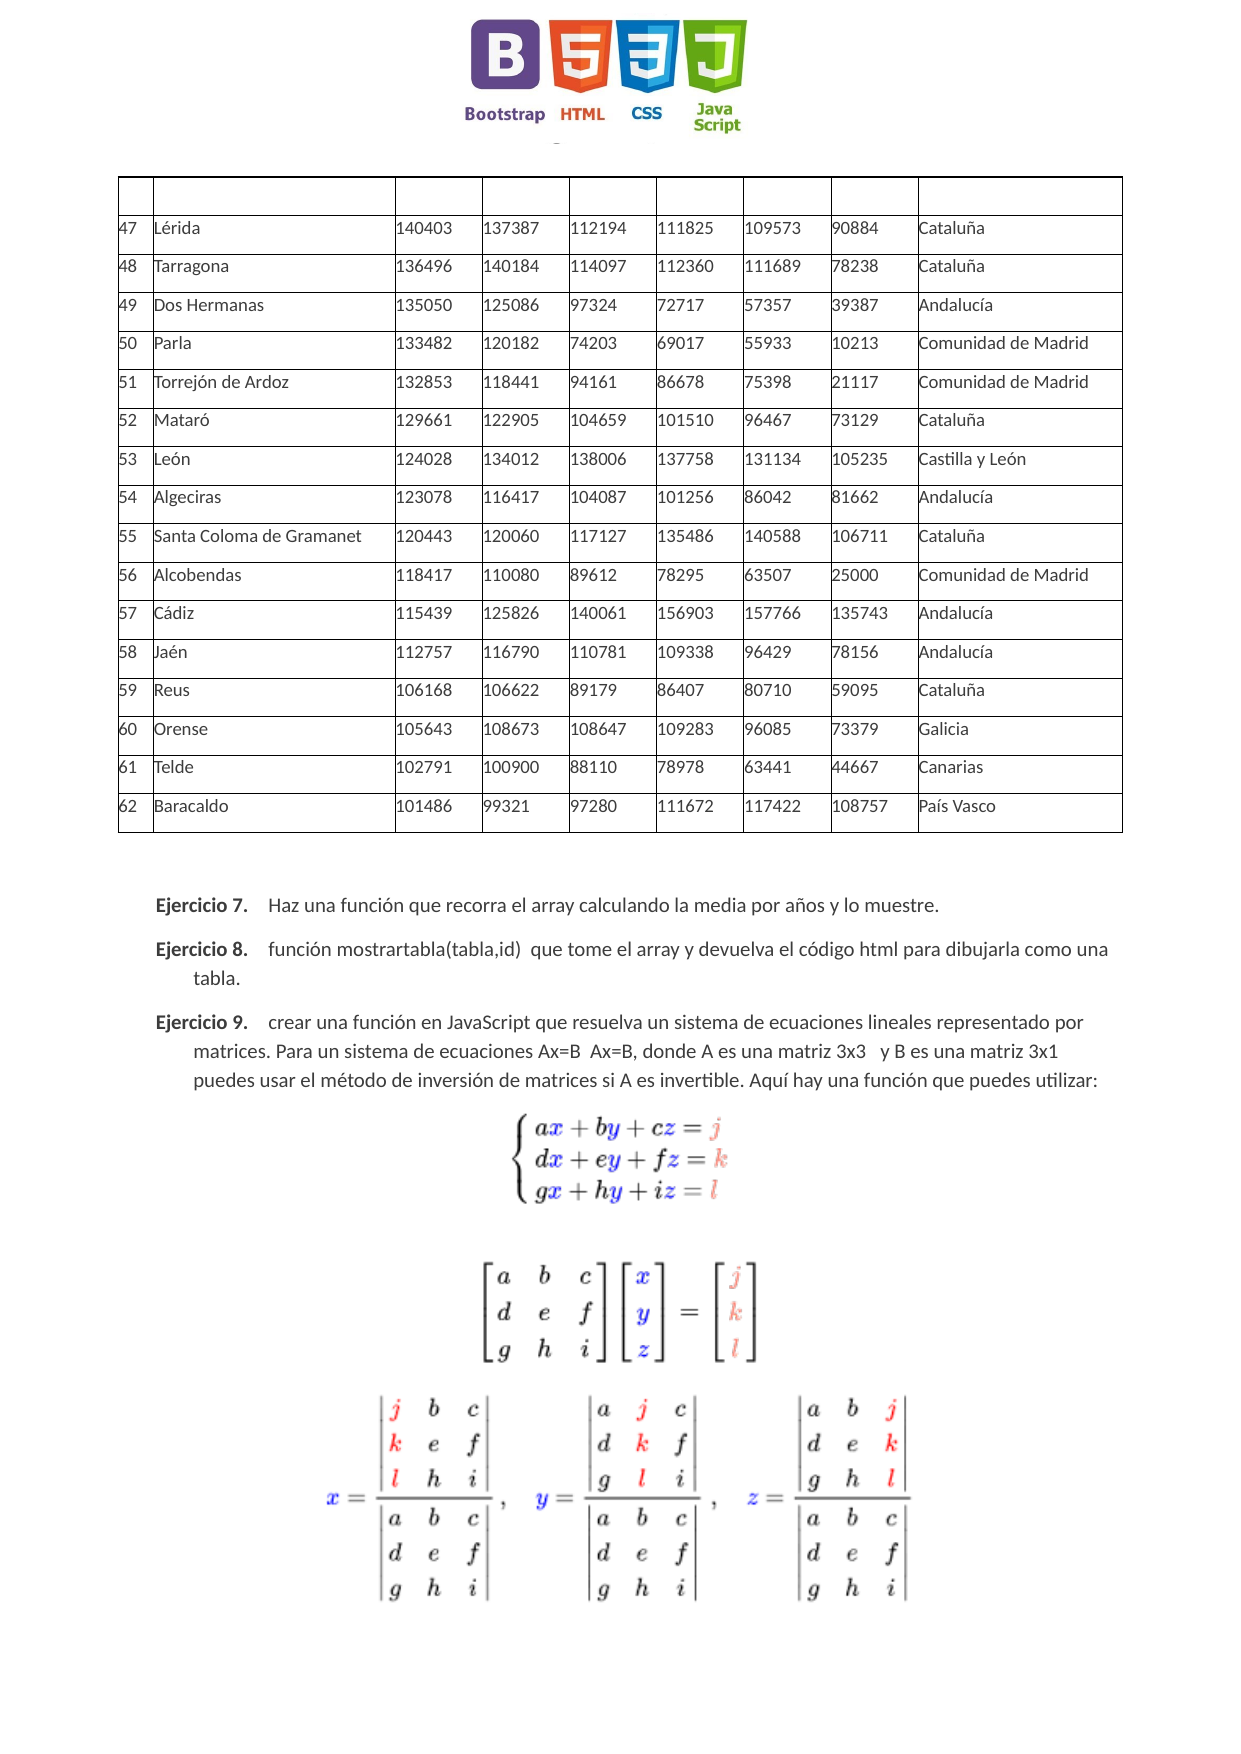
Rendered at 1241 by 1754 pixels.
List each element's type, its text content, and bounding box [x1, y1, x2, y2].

table_cell 96429 [744, 640, 831, 677]
list función mostrartabla(tabla,id) que tome el array y devuelva el código html para dibujarla como una tabla. [156, 936, 1122, 991]
table_cell Andalucía [919, 293, 1122, 331]
table_cell 49 [119, 293, 153, 331]
table_cell 88110 [570, 756, 656, 793]
table_cell País Vasco [919, 794, 1122, 832]
table_cell 48 [119, 255, 153, 292]
table_cell 138006 [570, 447, 656, 485]
table_cell 108673 [483, 717, 569, 754]
table_cell León [154, 447, 395, 485]
table_cell 86042 [744, 486, 831, 523]
table_cell 116417 [483, 486, 569, 523]
table_cell 51 [119, 370, 153, 408]
table_cell 140184 [483, 255, 569, 292]
table_cell 90884 [832, 216, 918, 253]
table_cell 135743 [832, 601, 918, 639]
table_cell 111672 [657, 794, 743, 832]
table_cell Baracaldo [154, 794, 395, 832]
table_cell Torrejón de Ardoz [154, 370, 395, 408]
table_cell 120182 [483, 332, 569, 369]
table_cell 124028 [396, 447, 482, 485]
table_cell Andalucía [919, 601, 1122, 639]
table_cell Santa Coloma de Gramanet [154, 524, 395, 562]
table_cell 112194 [570, 216, 656, 253]
table_cell 57357 [744, 293, 831, 331]
table_cell 125086 [483, 293, 569, 331]
table_cell 136496 [396, 255, 482, 292]
table_cell 101256 [657, 486, 743, 523]
table_cell 73129 [832, 409, 918, 446]
table_cell 63441 [744, 756, 831, 793]
table_cell 129661 [396, 409, 482, 446]
table_cell Comunidad de Madrid [919, 370, 1122, 408]
table_cell Telde [154, 756, 395, 793]
table_cell 55933 [744, 332, 831, 369]
table_cell 99321 [483, 794, 569, 832]
table_cell 114097 [570, 255, 656, 292]
table_cell 80710 [744, 679, 831, 716]
table_cell Cataluña [919, 255, 1122, 292]
table_cell Andalucía [919, 640, 1122, 677]
table_cell 81662 [832, 486, 918, 523]
table_cell 111825 [657, 216, 743, 253]
table_cell 10213 [832, 332, 918, 369]
table_cell 44667 [832, 756, 918, 793]
table_cell 63507 [744, 563, 831, 600]
table_cell 78295 [657, 563, 743, 600]
table_cell Jaén [154, 640, 395, 677]
picture [476, 1259, 764, 1366]
table_cell [154, 178, 395, 215]
table_cell Parla [154, 332, 395, 369]
table_cell 86678 [657, 370, 743, 408]
table_cell Dos Hermanas [154, 293, 395, 331]
table_cell 47 [119, 216, 153, 253]
table_cell 72717 [657, 293, 743, 331]
table_cell 112360 [657, 255, 743, 292]
table_cell 156903 [657, 601, 743, 639]
table_cell 137758 [657, 447, 743, 485]
table_cell 108647 [570, 717, 656, 754]
table_cell Galicia [919, 717, 1122, 754]
table_cell 69017 [657, 332, 743, 369]
table_cell 59095 [832, 679, 918, 716]
table_cell 117422 [744, 794, 831, 832]
table_cell 55 [119, 524, 153, 562]
table_cell 111689 [744, 255, 831, 292]
table_cell Comunidad de Madrid [919, 563, 1122, 600]
table_cell Cataluña [919, 409, 1122, 446]
table_cell 75398 [744, 370, 831, 408]
picture [326, 1393, 914, 1604]
table_cell Mataró [154, 409, 395, 446]
table_cell 78156 [832, 640, 918, 677]
table_cell 106168 [396, 679, 482, 716]
table_cell 59 [119, 679, 153, 716]
picture [508, 1111, 732, 1207]
table_cell 140403 [396, 216, 482, 253]
table_cell 97324 [570, 293, 656, 331]
table_cell 50 [119, 332, 153, 369]
table_cell 110080 [483, 563, 569, 600]
table_cell 120443 [396, 524, 482, 562]
table_cell 104087 [570, 486, 656, 523]
table_cell 105235 [832, 447, 918, 485]
table_cell [919, 178, 1122, 215]
table_cell 131134 [744, 447, 831, 485]
table_cell 132853 [396, 370, 482, 408]
table_cell 140588 [744, 524, 831, 562]
table_cell Lérida [154, 216, 395, 253]
table_cell 133482 [396, 332, 482, 369]
table_cell 125826 [483, 601, 569, 639]
table_cell Cádiz [154, 601, 395, 639]
table_cell 104659 [570, 409, 656, 446]
table_cell 109338 [657, 640, 743, 677]
table_cell Tarragona [154, 255, 395, 292]
table_cell 101486 [396, 794, 482, 832]
table_cell [483, 178, 569, 215]
table_cell Andalucía [919, 486, 1122, 523]
table_cell Cataluña [919, 216, 1122, 253]
table_cell 106622 [483, 679, 569, 716]
table_cell 96085 [744, 717, 831, 754]
table_cell Reus [154, 679, 395, 716]
list crear una función en JavaScript que resuelva un sistema de ecuaciones lineales representado por matrices. Para un sistema de ecuaciones Ax=B Ax=B, donde A es una matriz 3x3 y B es una matriz 3x1 puedes usar el método de inversión de matrices si A es invertible. Aquí hay una función que puedes utilizar: [156, 1009, 1122, 1093]
table_cell 58 [119, 640, 153, 677]
table_cell 94161 [570, 370, 656, 408]
table_cell Orense [154, 717, 395, 754]
table_cell 118441 [483, 370, 569, 408]
table_cell 123078 [396, 486, 482, 523]
table_cell 140061 [570, 601, 656, 639]
table_cell Algeciras [154, 486, 395, 523]
table_cell 62 [119, 794, 153, 832]
table_cell Cataluña [919, 679, 1122, 716]
table_cell 157766 [744, 601, 831, 639]
table_cell 134012 [483, 447, 569, 485]
table_cell Alcobendas [154, 563, 395, 600]
table_cell 74203 [570, 332, 656, 369]
table_cell 78978 [657, 756, 743, 793]
table_cell Castilla y León [919, 447, 1122, 485]
table_cell 52 [119, 409, 153, 446]
table_cell 116790 [483, 640, 569, 677]
table_cell 96467 [744, 409, 831, 446]
table_cell 120060 [483, 524, 569, 562]
table_cell 102791 [396, 756, 482, 793]
table_cell 105643 [396, 717, 482, 754]
list Haz una función que recorra el array calculando la media por años y lo muestre. [156, 892, 1122, 918]
table_cell Canarias [919, 756, 1122, 793]
table_cell [657, 178, 743, 215]
table_cell 108757 [832, 794, 918, 832]
table_cell 106711 [832, 524, 918, 562]
table_cell 135486 [657, 524, 743, 562]
table_cell 100900 [483, 756, 569, 793]
table_cell 21117 [832, 370, 918, 408]
table_cell 61 [119, 756, 153, 793]
table_cell 109573 [744, 216, 831, 253]
table_cell [832, 178, 918, 215]
table_cell Comunidad de Madrid [919, 332, 1122, 369]
table_cell 117127 [570, 524, 656, 562]
table_cell 78238 [832, 255, 918, 292]
table_cell 97280 [570, 794, 656, 832]
table_cell 101510 [657, 409, 743, 446]
table_cell 89179 [570, 679, 656, 716]
table_cell 73379 [832, 717, 918, 754]
table_cell 57 [119, 601, 153, 639]
table_cell 137387 [483, 216, 569, 253]
table_cell [396, 178, 482, 215]
table_cell 135050 [396, 293, 482, 331]
table_cell 118417 [396, 563, 482, 600]
table_cell 112757 [396, 640, 482, 677]
table_cell [744, 178, 831, 215]
table_cell 115439 [396, 601, 482, 639]
table_cell 39387 [832, 293, 918, 331]
table_cell 54 [119, 486, 153, 523]
table_cell 122905 [483, 409, 569, 446]
table_cell 53 [119, 447, 153, 485]
table_cell 56 [119, 563, 153, 600]
table_cell Cataluña [919, 524, 1122, 562]
table_cell 86407 [657, 679, 743, 716]
table_cell 109283 [657, 717, 743, 754]
table_cell 60 [119, 717, 153, 754]
table_cell 89612 [570, 563, 656, 600]
table_cell 110781 [570, 640, 656, 677]
picture [456, 13, 756, 144]
table_cell 25000 [832, 563, 918, 600]
table_cell [570, 178, 656, 215]
table_cell [119, 178, 153, 215]
